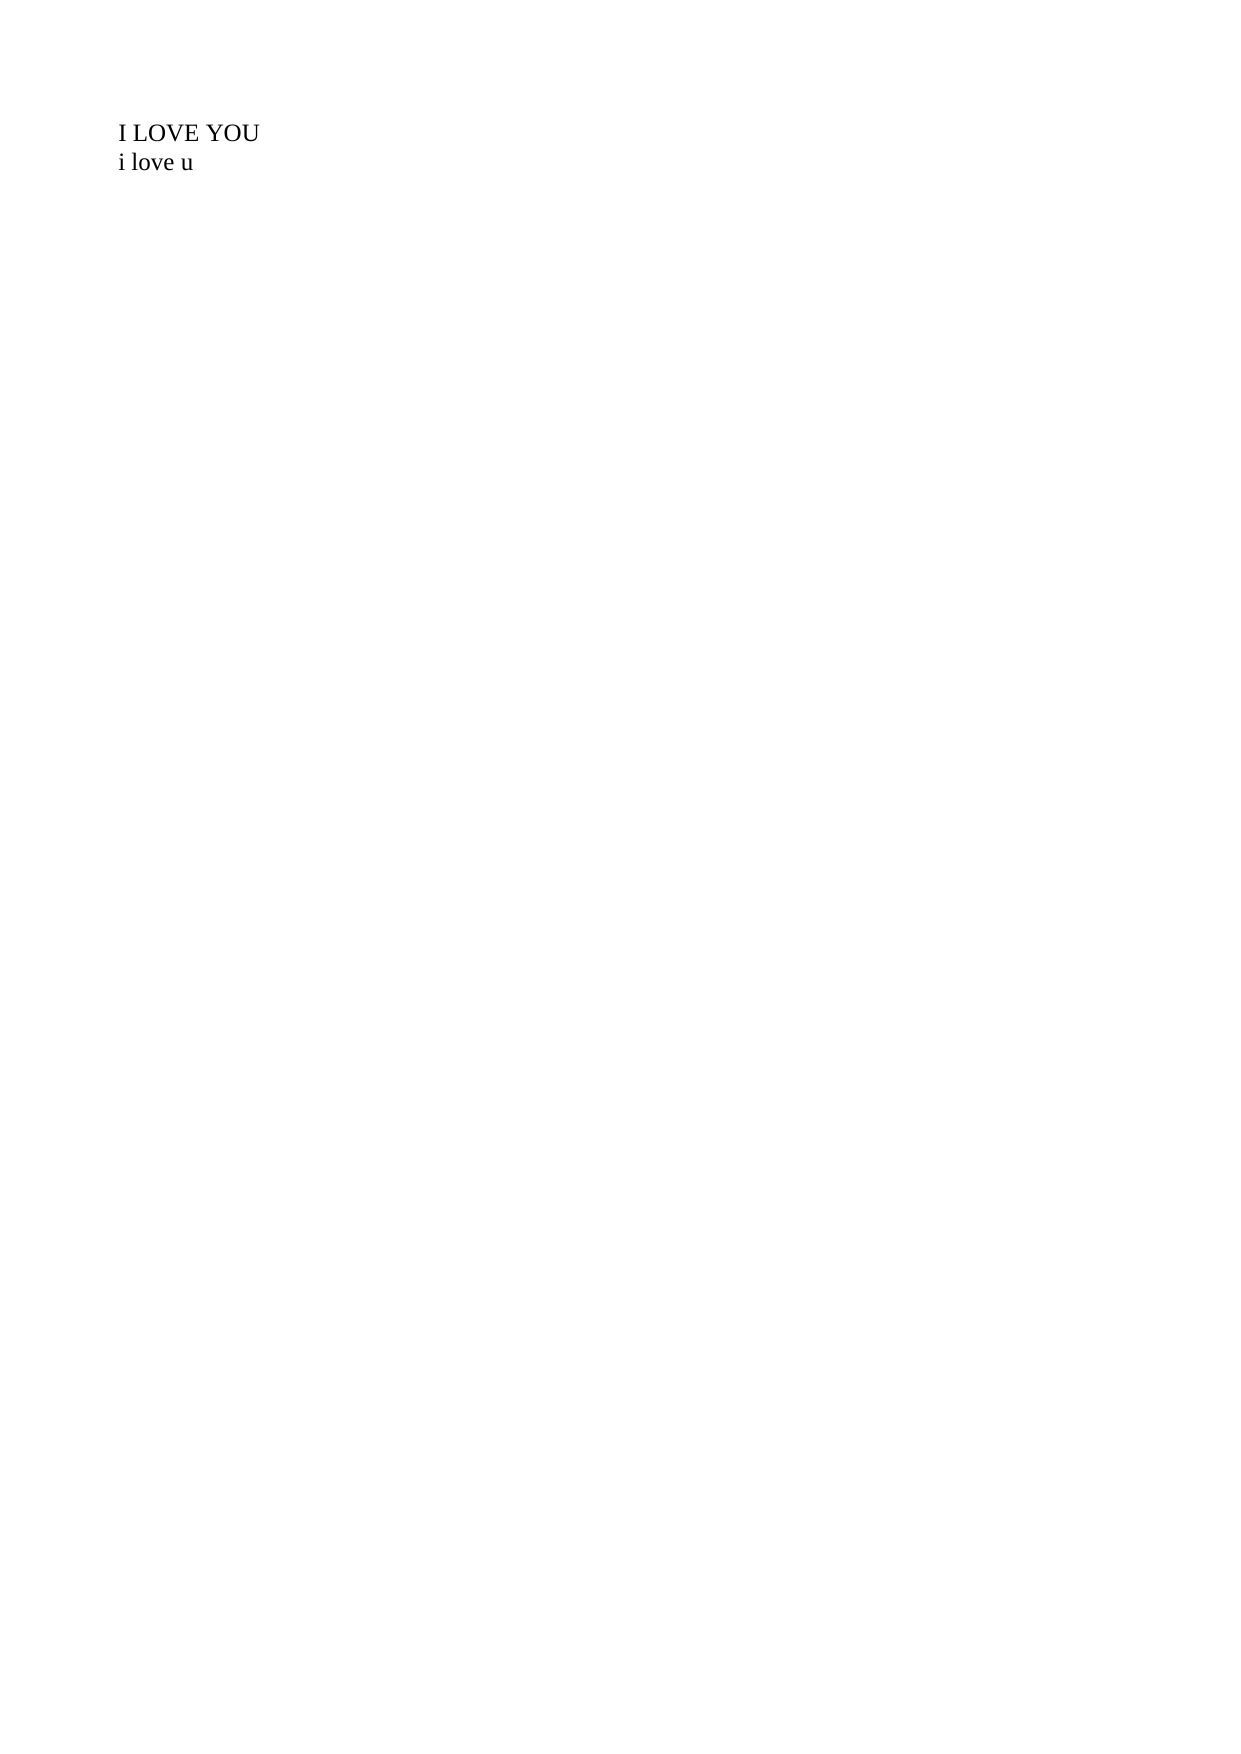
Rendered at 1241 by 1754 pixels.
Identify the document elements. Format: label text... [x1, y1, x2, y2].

text i love u [118, 147, 1122, 176]
text I LOVE YOU [118, 118, 1122, 147]
